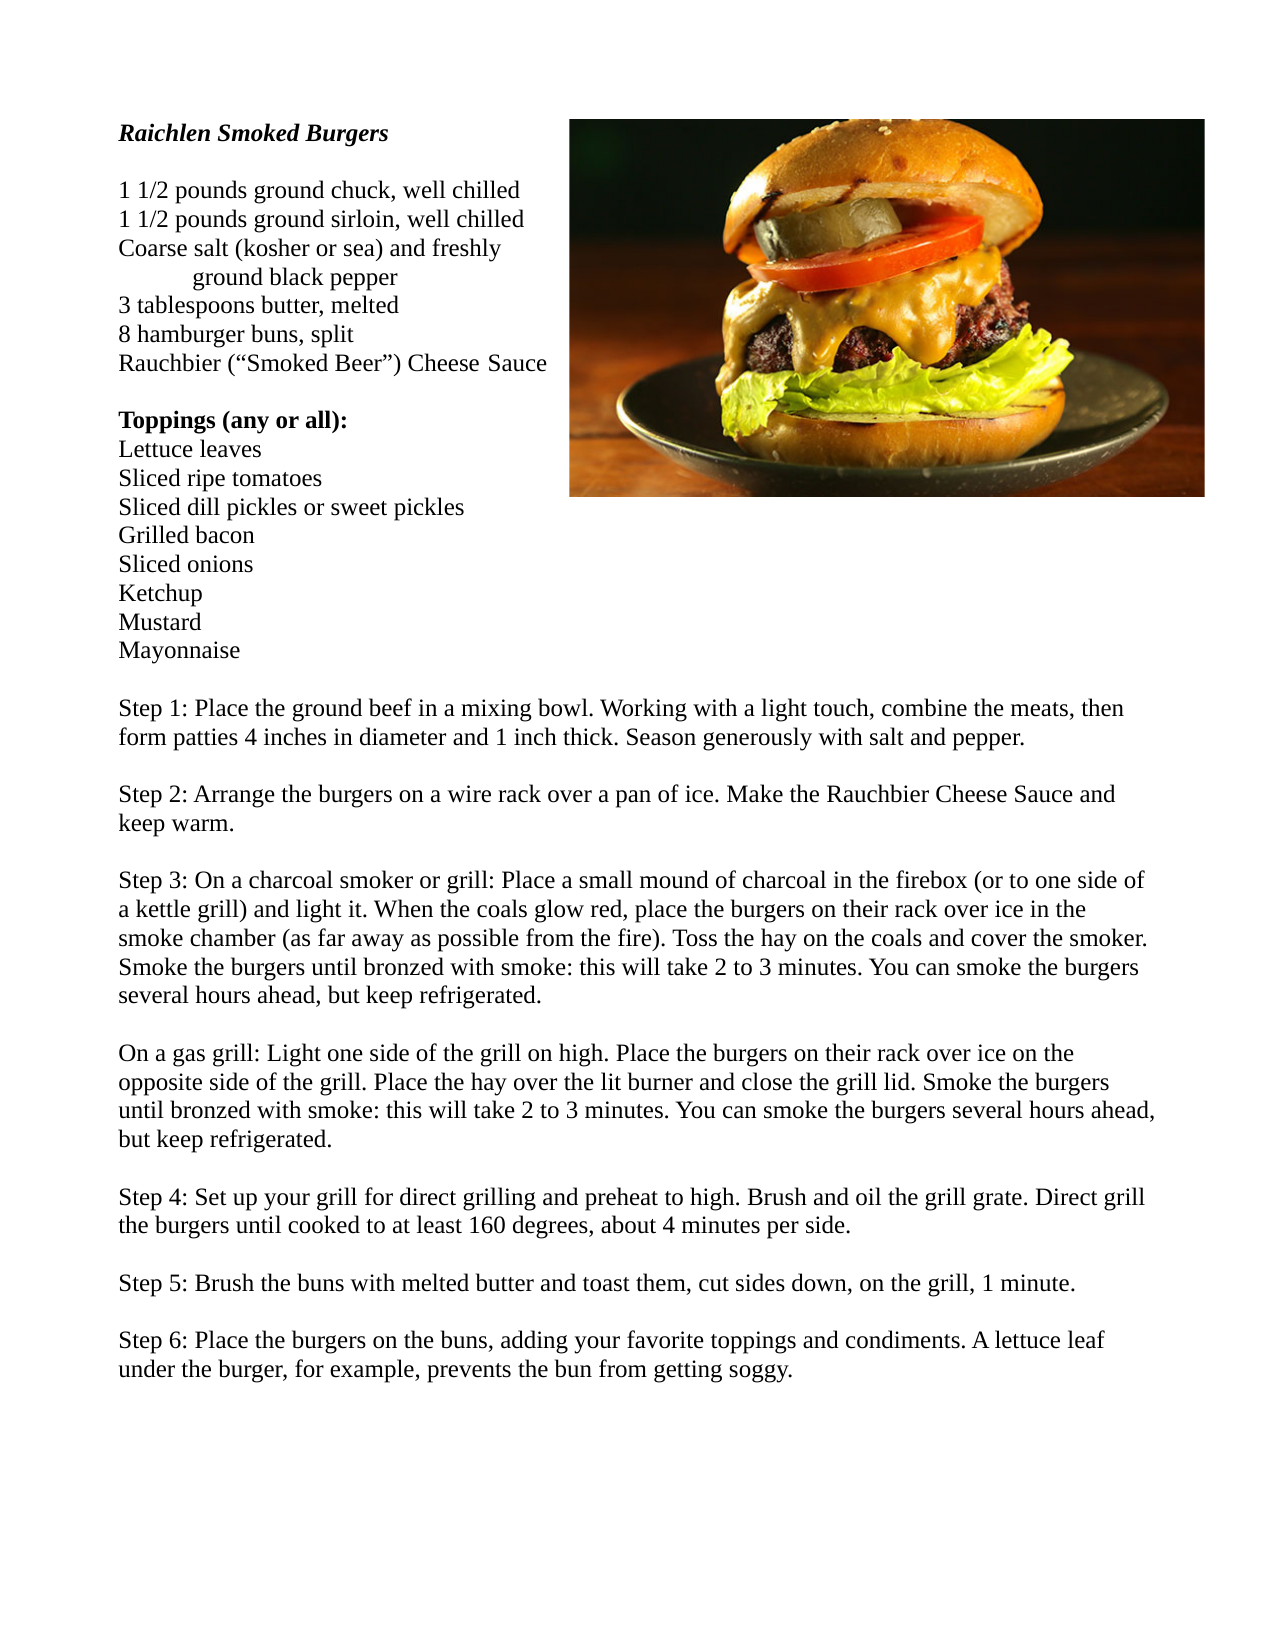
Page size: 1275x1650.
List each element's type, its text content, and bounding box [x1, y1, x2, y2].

text Sliced onions [118, 549, 1157, 578]
text 3 tablespoons butter, melted [118, 291, 569, 319]
text 8 hamburger buns, split [118, 319, 569, 348]
text 1 1/2 pounds ground sirloin, well chilled [118, 204, 569, 233]
text Lettuce leaves [118, 434, 569, 463]
text Toppings (any or all): [118, 406, 569, 434]
text Step 2: Arrange the burgers on a wire rack over a pan of ice. Make the Rauchbier Cheese Sauce and keep warm. [118, 779, 1157, 837]
text Step 1: Place the ground beef in a mixing bowl. Working with a light touch, combine the meats, then form patties 4 inches in diameter and 1 inch thick. Season generously with salt and pepper. [118, 693, 1157, 751]
text Raichlen Smoked Burgers [118, 118, 1157, 147]
picture [569, 119, 1205, 497]
text Step 6: Place the burgers on the buns, adding your favorite toppings and condiments. A lettuce leaf under the burger, for example, prevents the bun from getting soggy. [118, 1326, 1157, 1383]
text On a gas grill: Light one side of the grill on high. Place the burgers on their rack over ice on the opposite side of the grill. Place the hay over the lit burner and close the grill lid. Smoke the burgers until bronzed with smoke: this will take 2 to 3 minutes. You can smoke the burgers several hours ahead, but keep refrigerated. [118, 1038, 1157, 1153]
text Step 4: Set up your grill for direct grilling and preheat to high. Brush and oil the grill grate. Direct grill the burgers until cooked to at least 160 degrees, about 4 minutes per side. [118, 1182, 1157, 1239]
text Coarse salt (kosher or sea) and freshly ground black pepper [118, 233, 569, 291]
text Mustard [118, 607, 1157, 636]
text Step 3: On a charcoal smoker or grill: Place a small mound of charcoal in the firebox (or to one side of a kettle grill) and light it. When the coals glow red, place the burgers on their rack over ice in the smoke chamber (as far away as possible from the fire). Toss the hay on the coals and cover the smoker. Smoke the burgers until bronzed with smoke: this will take 2 to 3 minutes. You can smoke the burgers several hours ahead, but keep refrigerated. [118, 866, 1157, 1009]
text Rauchbier (“Smoked Beer”) Cheese Sauce [118, 348, 569, 377]
text 1 1/2 pounds ground chuck, well chilled [118, 176, 569, 204]
text Grilled bacon [118, 521, 1157, 549]
text Ketchup [118, 578, 1157, 607]
text Sliced dill pickles or sweet pickles [118, 492, 1157, 521]
text Mayonnaise [118, 636, 1157, 664]
text Step 5: Brush the buns with melted butter and toast them, cut sides down, on the grill, 1 minute. [118, 1268, 1157, 1297]
text Sliced ripe tomatoes [118, 463, 569, 492]
